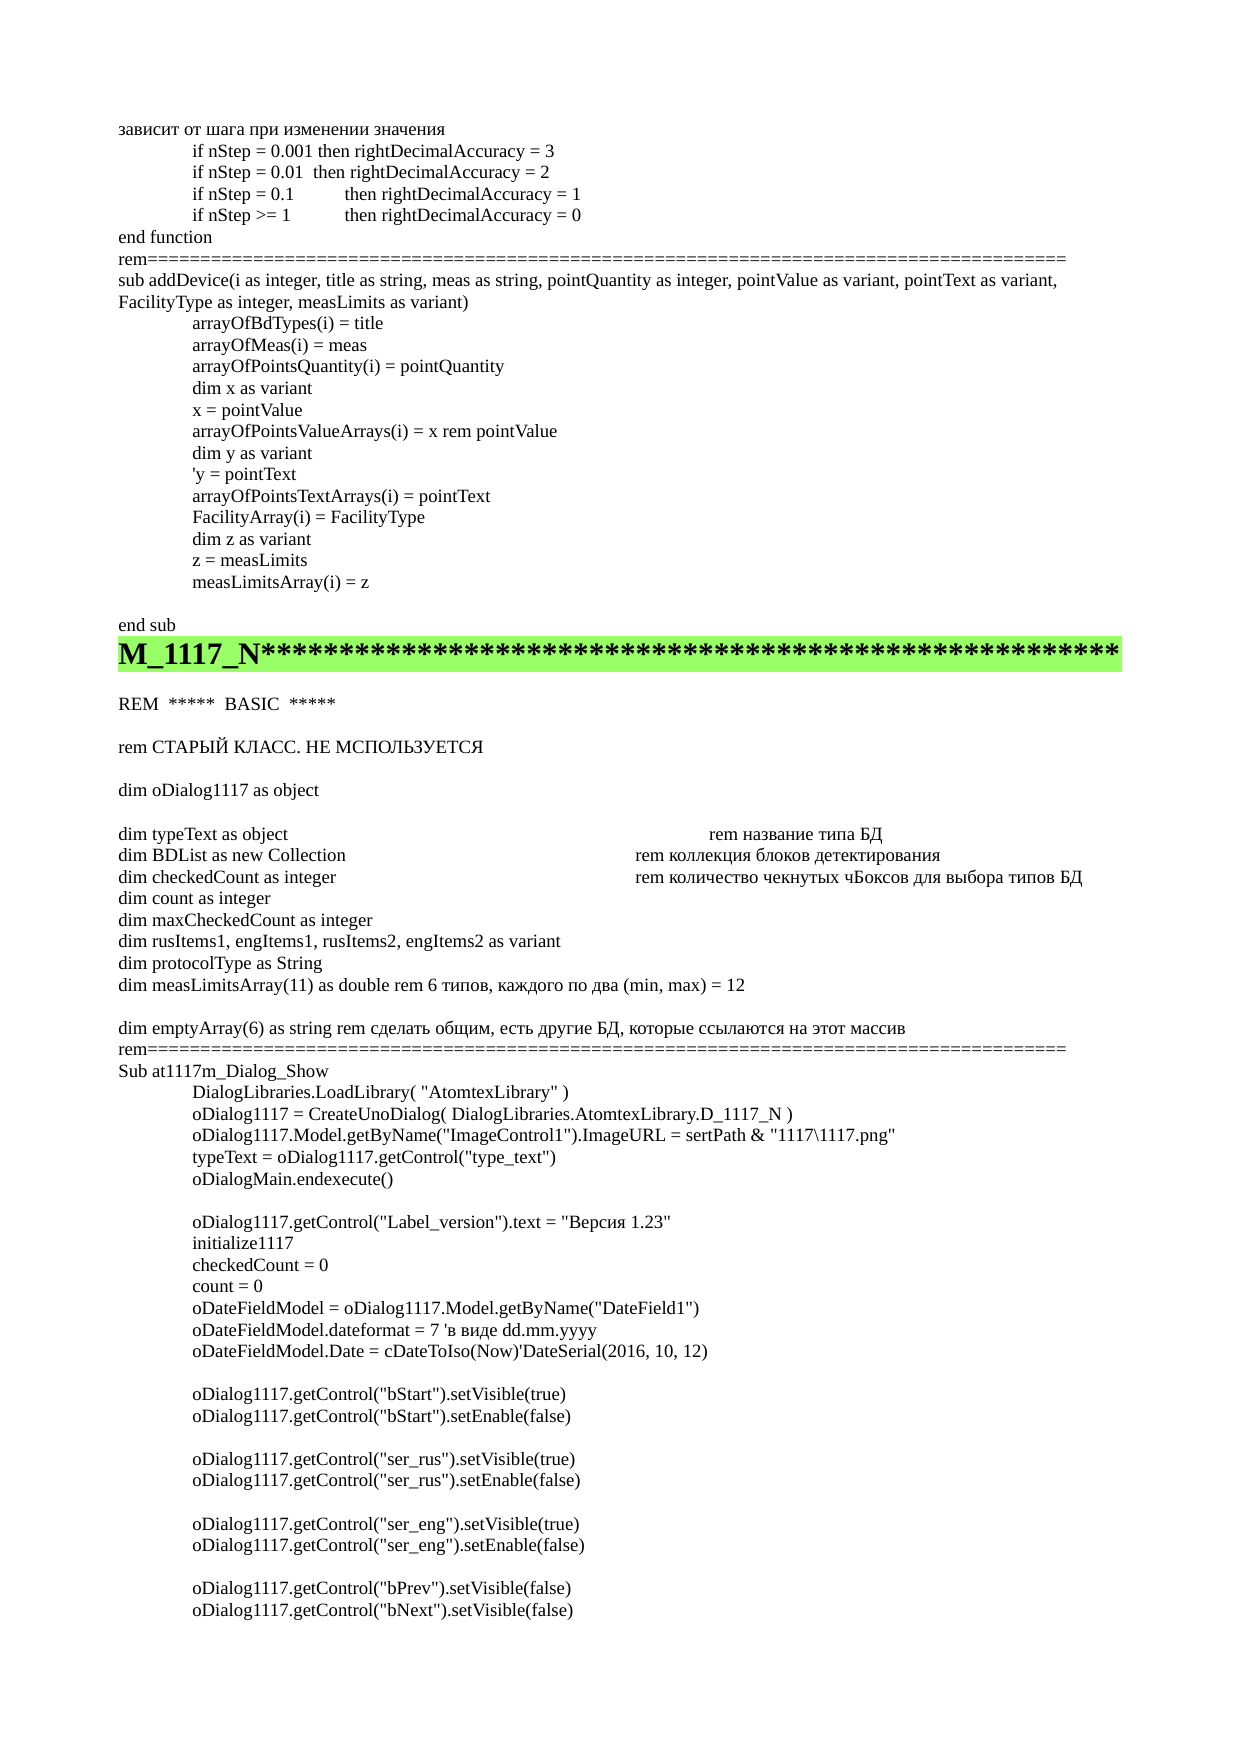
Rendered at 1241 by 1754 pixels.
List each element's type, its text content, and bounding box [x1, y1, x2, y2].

text typeText = oDialog1117.getControl("type_text") [118, 1146, 1122, 1167]
text arrayOfPointsTextArrays(i) = pointText [118, 485, 1122, 506]
text dim typeText as object rem название типа БД [118, 822, 1122, 844]
text dim protocolType as String [118, 952, 1122, 973]
text sub addDevice(i as integer, title as string, meas as string, pointQuantity as integer, pointValue as variant, pointText as variant, FacilityType as integer, measLimits as variant) [118, 269, 1122, 312]
text if nStep = 0.001 then rightDecimalAccuracy = 3 [118, 140, 1122, 161]
text oDialog1117.getControl("ser_rus").setEnable(false) [118, 1469, 1122, 1491]
text dim emptyArray(6) as string rem сделать общим, есть другие БД, которые ссылаются на этот массив [118, 1017, 1122, 1038]
text rem СТАРЫЙ КЛАСС. НЕ МСПОЛЬЗУЕТСЯ [118, 736, 1122, 758]
text if nStep = 0.1 then rightDecimalAccuracy = 1 [118, 183, 1122, 204]
text rem======================================================================================= [118, 1038, 1122, 1060]
text dim y as variant [118, 442, 1122, 463]
text dim BDList as new Collection rem коллекция блоков детектирования [118, 844, 1122, 866]
text dim checkedCount as integer rem количество чекнутых чБоксов для выбора типов БД [118, 866, 1122, 887]
text oDateFieldModel.dateformat = 7 'в виде dd.mm.yyyy [118, 1318, 1122, 1340]
text M_1117_N******************************************************* [118, 636, 1122, 672]
text oDateFieldModel = oDialog1117.Model.getByName("DateField1") [118, 1297, 1122, 1318]
text oDialog1117.getControl("Label_version").text = "Версия 1.23" [118, 1211, 1122, 1232]
text 'y = pointText [118, 463, 1122, 485]
text arrayOfPointsValueArrays(i) = x rem pointValue [118, 420, 1122, 442]
text dim rusItems1, engItems1, rusItems2, engItems2 as variant [118, 930, 1122, 952]
text oDialog1117.getControl("ser_eng").setEnable(false) [118, 1534, 1122, 1556]
text REM ***** BASIC ***** [118, 693, 1122, 715]
text oDialog1117.getControl("bNext").setVisible(false) [118, 1599, 1122, 1620]
text oDialog1117 = CreateUnoDialog( DialogLibraries.AtomtexLibrary.D_1117_N ) [118, 1103, 1122, 1124]
text dim count as integer [118, 887, 1122, 909]
text oDialogMain.endexecute() [118, 1167, 1122, 1189]
text oDialog1117.getControl("ser_rus").setVisible(true) [118, 1448, 1122, 1469]
text count = 0 [118, 1275, 1122, 1297]
text dim maxCheckedCount as integer [118, 909, 1122, 930]
text arrayOfMeas(i) = meas [118, 334, 1122, 355]
text end function [118, 226, 1122, 247]
text dim oDialog1117 as object [118, 779, 1122, 801]
text end sub [118, 614, 1122, 636]
text oDialog1117.getControl("bPrev").setVisible(false) [118, 1577, 1122, 1599]
text initialize1117 [118, 1232, 1122, 1254]
text oDialog1117.getControl("ser_eng").setVisible(true) [118, 1512, 1122, 1534]
text if nStep >= 1 then rightDecimalAccuracy = 0 [118, 204, 1122, 226]
text dim z as variant [118, 528, 1122, 549]
text oDialog1117.Model.getByName("ImageControl1").ImageURL = sertPath & "1117\1117.png" [118, 1124, 1122, 1146]
text -- зависит от шага при изменении значения [118, 118, 1122, 140]
text arrayOfPointsQuantity(i) = pointQuantity [118, 355, 1122, 377]
text arrayOfBdTypes(i) = title [118, 312, 1122, 334]
text oDateFieldModel.Date = cDateToIso(Now)'DateSerial(2016, 10, 12) [118, 1340, 1122, 1362]
text x = pointValue [118, 398, 1122, 420]
text oDialog1117.getControl("bStart").setVisible(true) [118, 1383, 1122, 1405]
text if nStep = 0.01 then rightDecimalAccuracy = 2 [118, 161, 1122, 183]
text oDialog1117.getControl("bStart").setEnable(false) [118, 1405, 1122, 1426]
text checkedCount = 0 [118, 1254, 1122, 1275]
text FacilityArray(i) = FacilityType [118, 506, 1122, 528]
text measLimitsArray(i) = z [118, 571, 1122, 592]
text Sub at1117m_Dialog_Show [118, 1060, 1122, 1081]
text DialogLibraries.LoadLibrary( "AtomtexLibrary" ) [118, 1081, 1122, 1103]
text dim measLimitsArray(11) as double rem 6 типов, каждого по два (min, max) = 12 [118, 973, 1122, 995]
text dim x as variant [118, 377, 1122, 398]
text rem======================================================================================= [118, 247, 1122, 269]
text z = measLimits [118, 549, 1122, 571]
